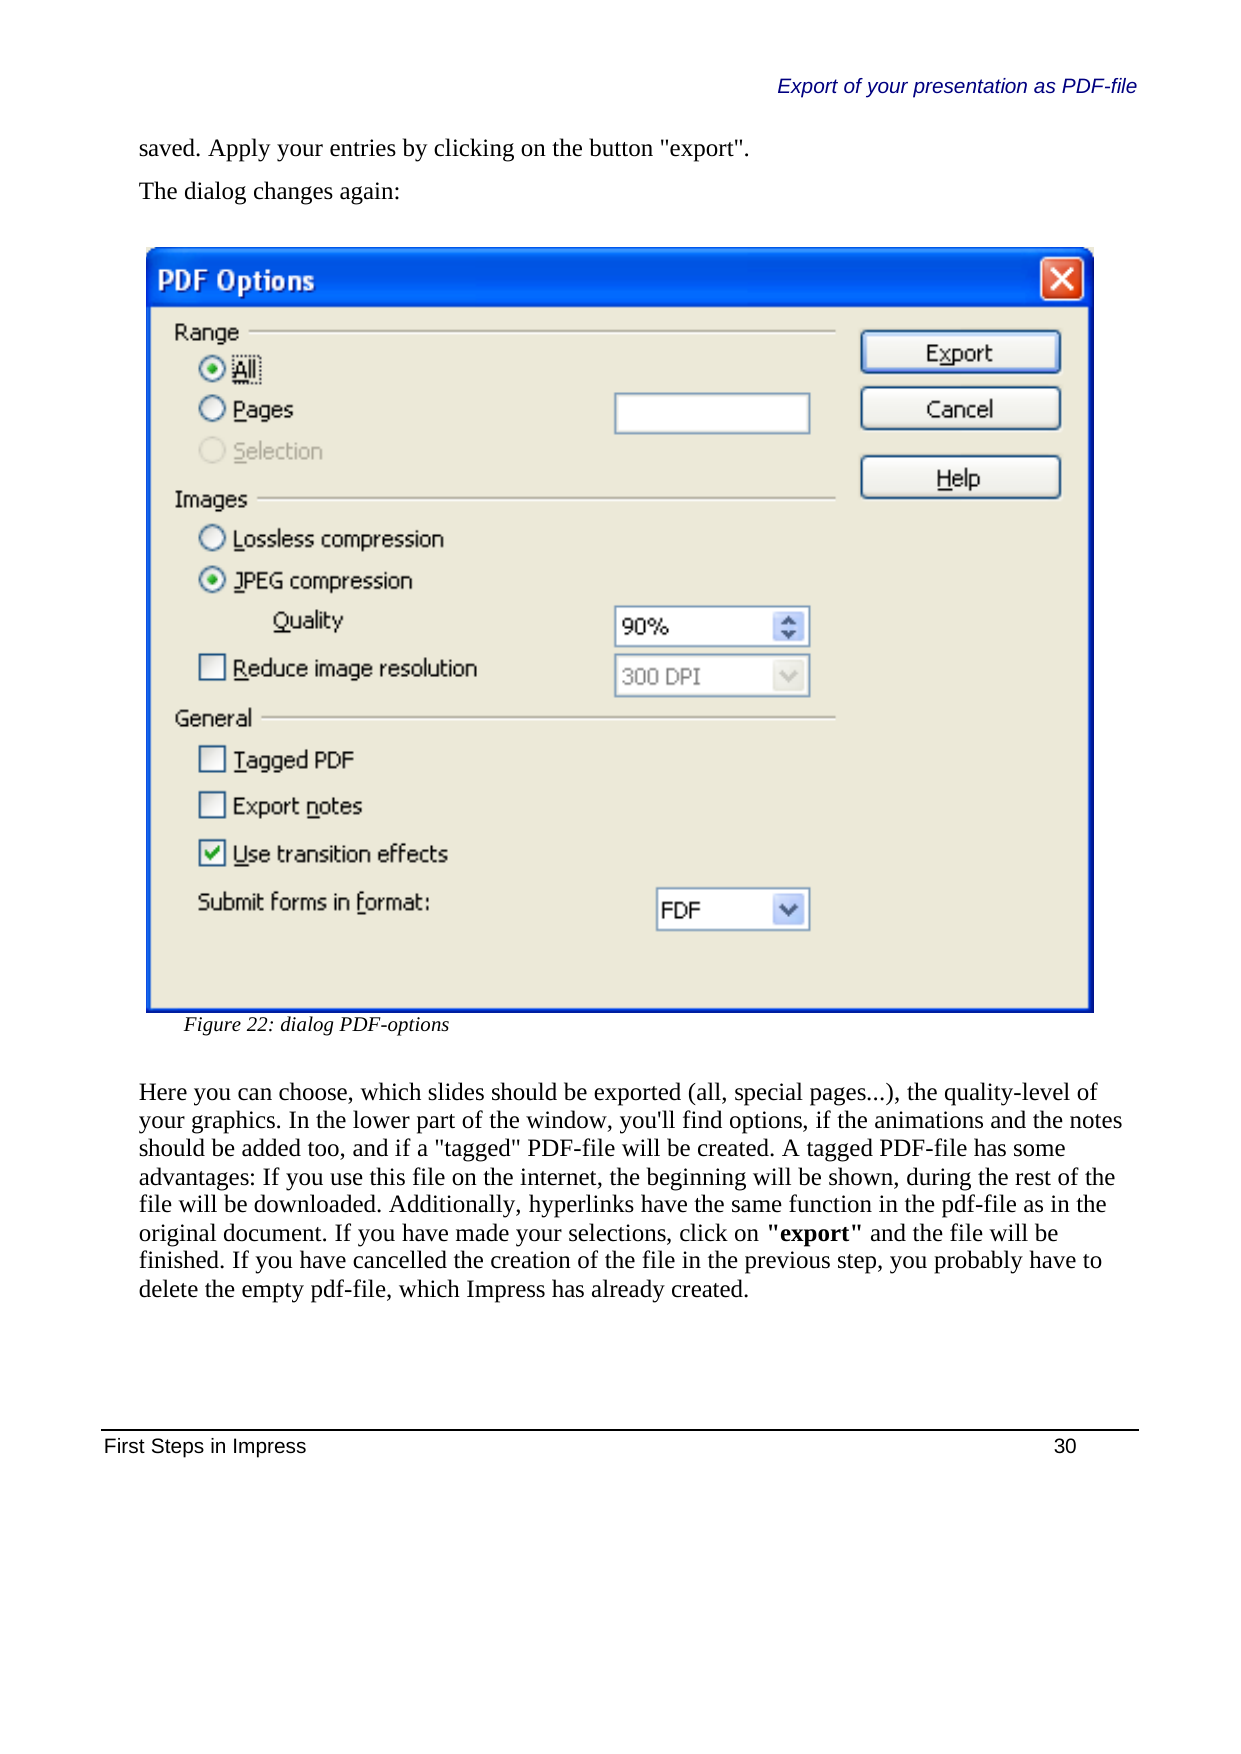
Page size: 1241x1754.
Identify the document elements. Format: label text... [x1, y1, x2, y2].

picture [146, 247, 1094, 1013]
text Figure 22: dialog PDF-options [184, 1013, 1094, 1036]
text The dialog changes again: [138, 177, 1139, 205]
text Here you can choose, which slides should be exported (all, special pages...), the quality-level of your graphics. In the lower part of the window, you'll find options, if the animations and the notes should be added too, and if a "tagged" PDF-file will be created. A tagged PDF-file has some advantages: If you use this file on the internet, the beginning will be shown, during the rest of the file will be downloaded. Additionally, hyperlinks have the same function in the pdf-file as in the original document. If you have made your selections, click on "export" and the file will be finished. If you have cancelled the creation of the file in the previous step, you probably have to delete the empty pdf-file, which Impress has already created. [138, 1078, 1139, 1302]
text saved. Apply your entries by clicking on the button "export". [138, 134, 1139, 162]
